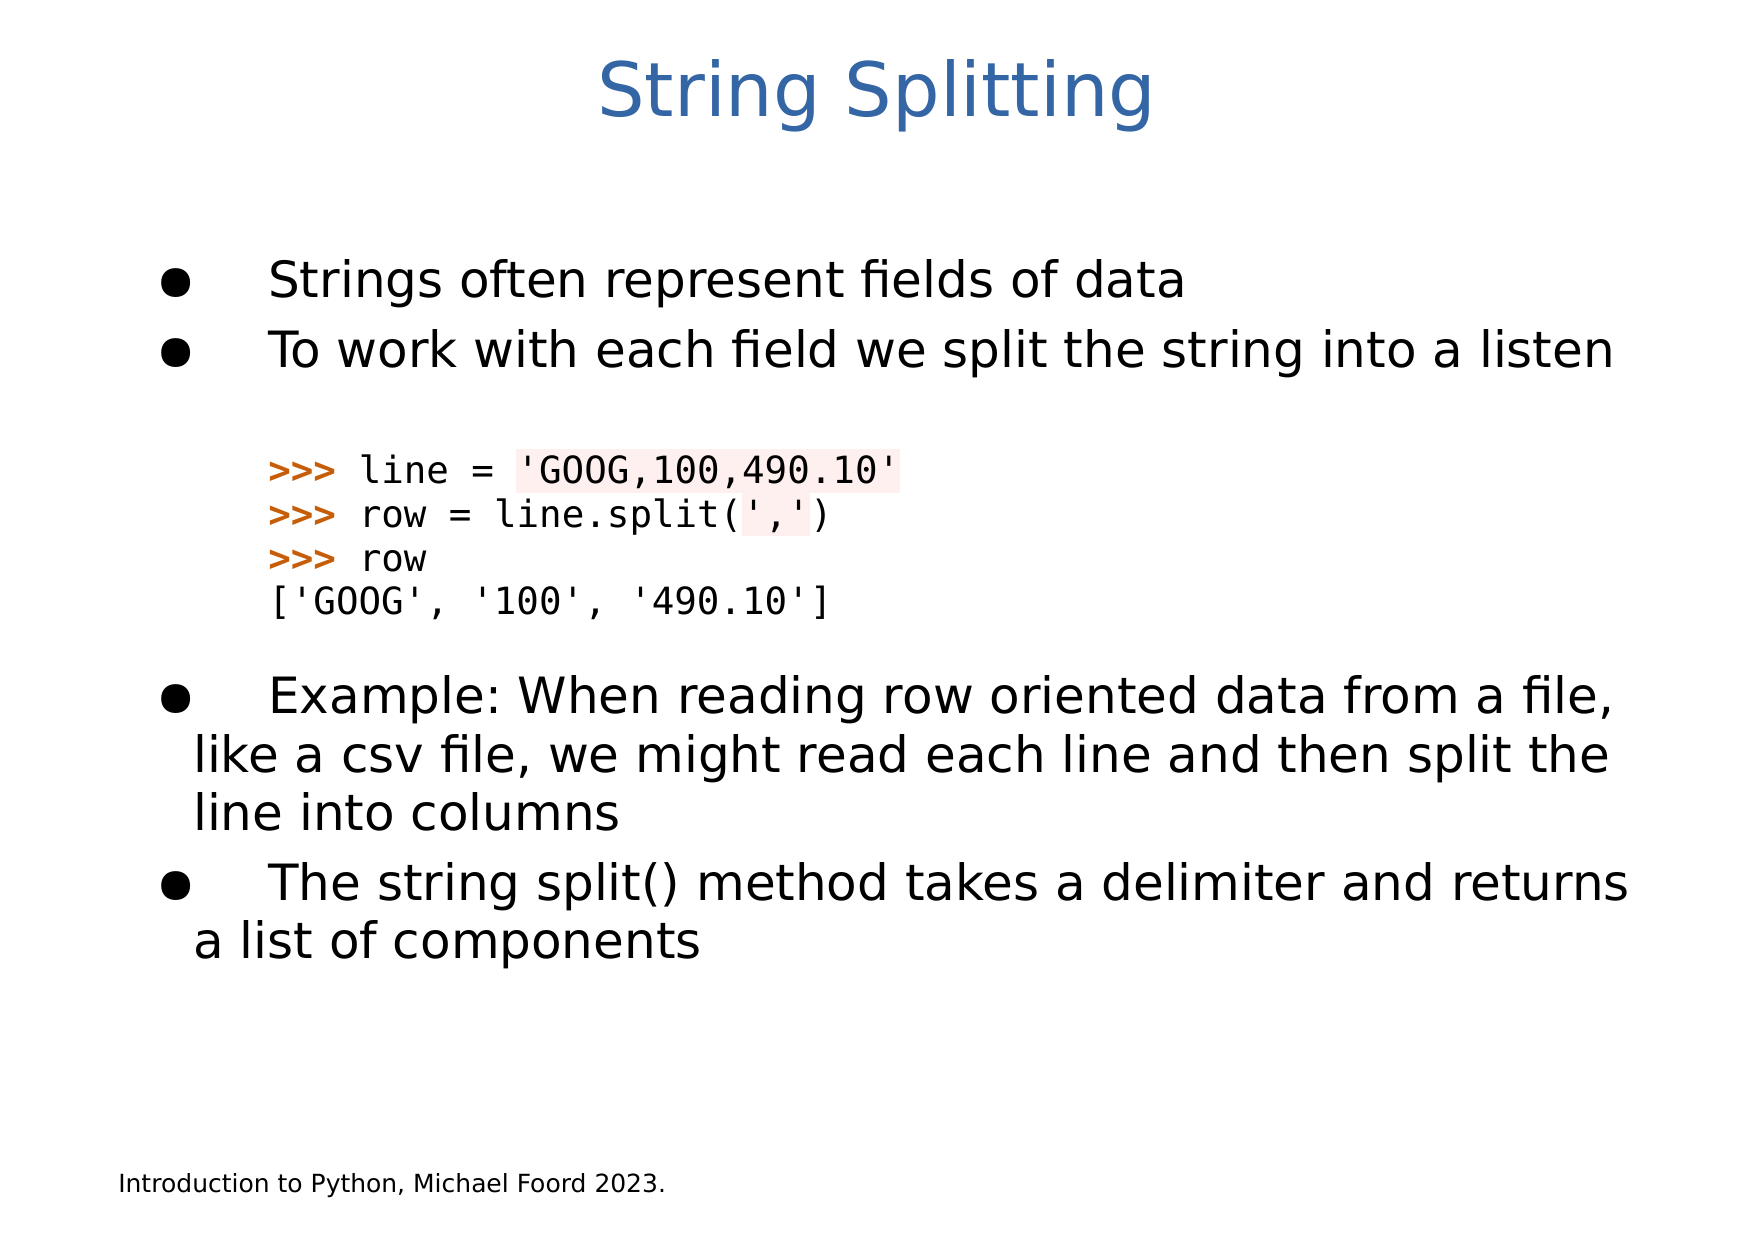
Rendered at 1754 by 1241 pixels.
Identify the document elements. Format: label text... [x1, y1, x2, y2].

subtitle String Splitting [118, 47, 1636, 134]
list To work with each field we split the string into a listen [156, 321, 1636, 379]
text >>> row = line.split(',') [268, 493, 1636, 536]
text ['GOOG', '100', '490.10'] [268, 580, 1636, 624]
list The string split() method takes a delimiter and returns a list of components [156, 854, 1636, 970]
list Strings often represent fields of data [156, 251, 1636, 309]
list Example: When reading row oriented data from a file, like a csv file, we might read each line and then split the line into columns [156, 667, 1636, 842]
text >>> row [268, 536, 1636, 580]
text >>> line = 'GOOG,100,490.10' [268, 449, 1636, 493]
